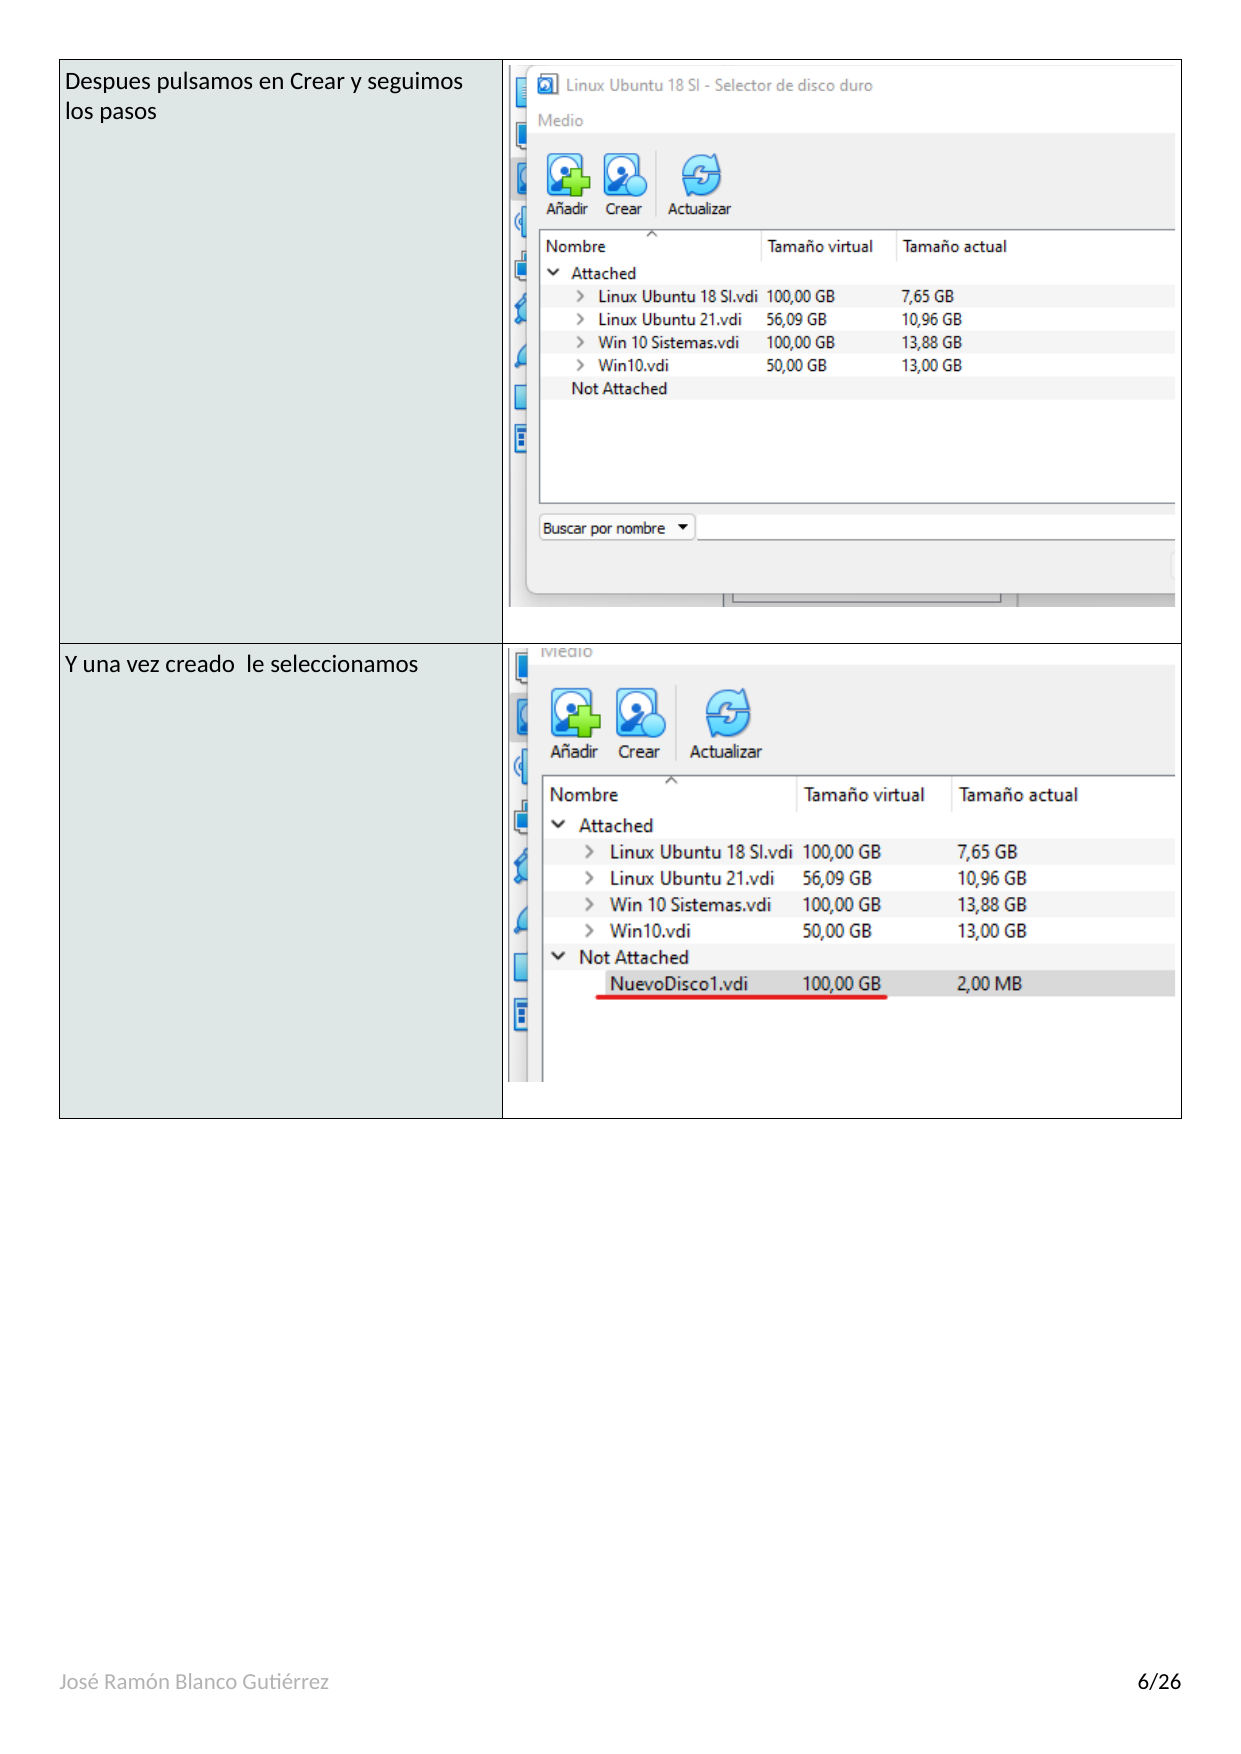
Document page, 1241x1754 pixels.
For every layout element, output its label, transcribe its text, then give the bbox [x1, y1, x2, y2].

table_cell Y una vez creado le seleccionamos [60, 644, 502, 1118]
picture [508, 65, 1176, 607]
table_cell Despues pulsamos en Crear y seguimos los pasos [60, 60, 502, 643]
table_cell [503, 60, 1181, 643]
table_cell [503, 644, 1181, 1118]
picture [508, 648, 1176, 1082]
